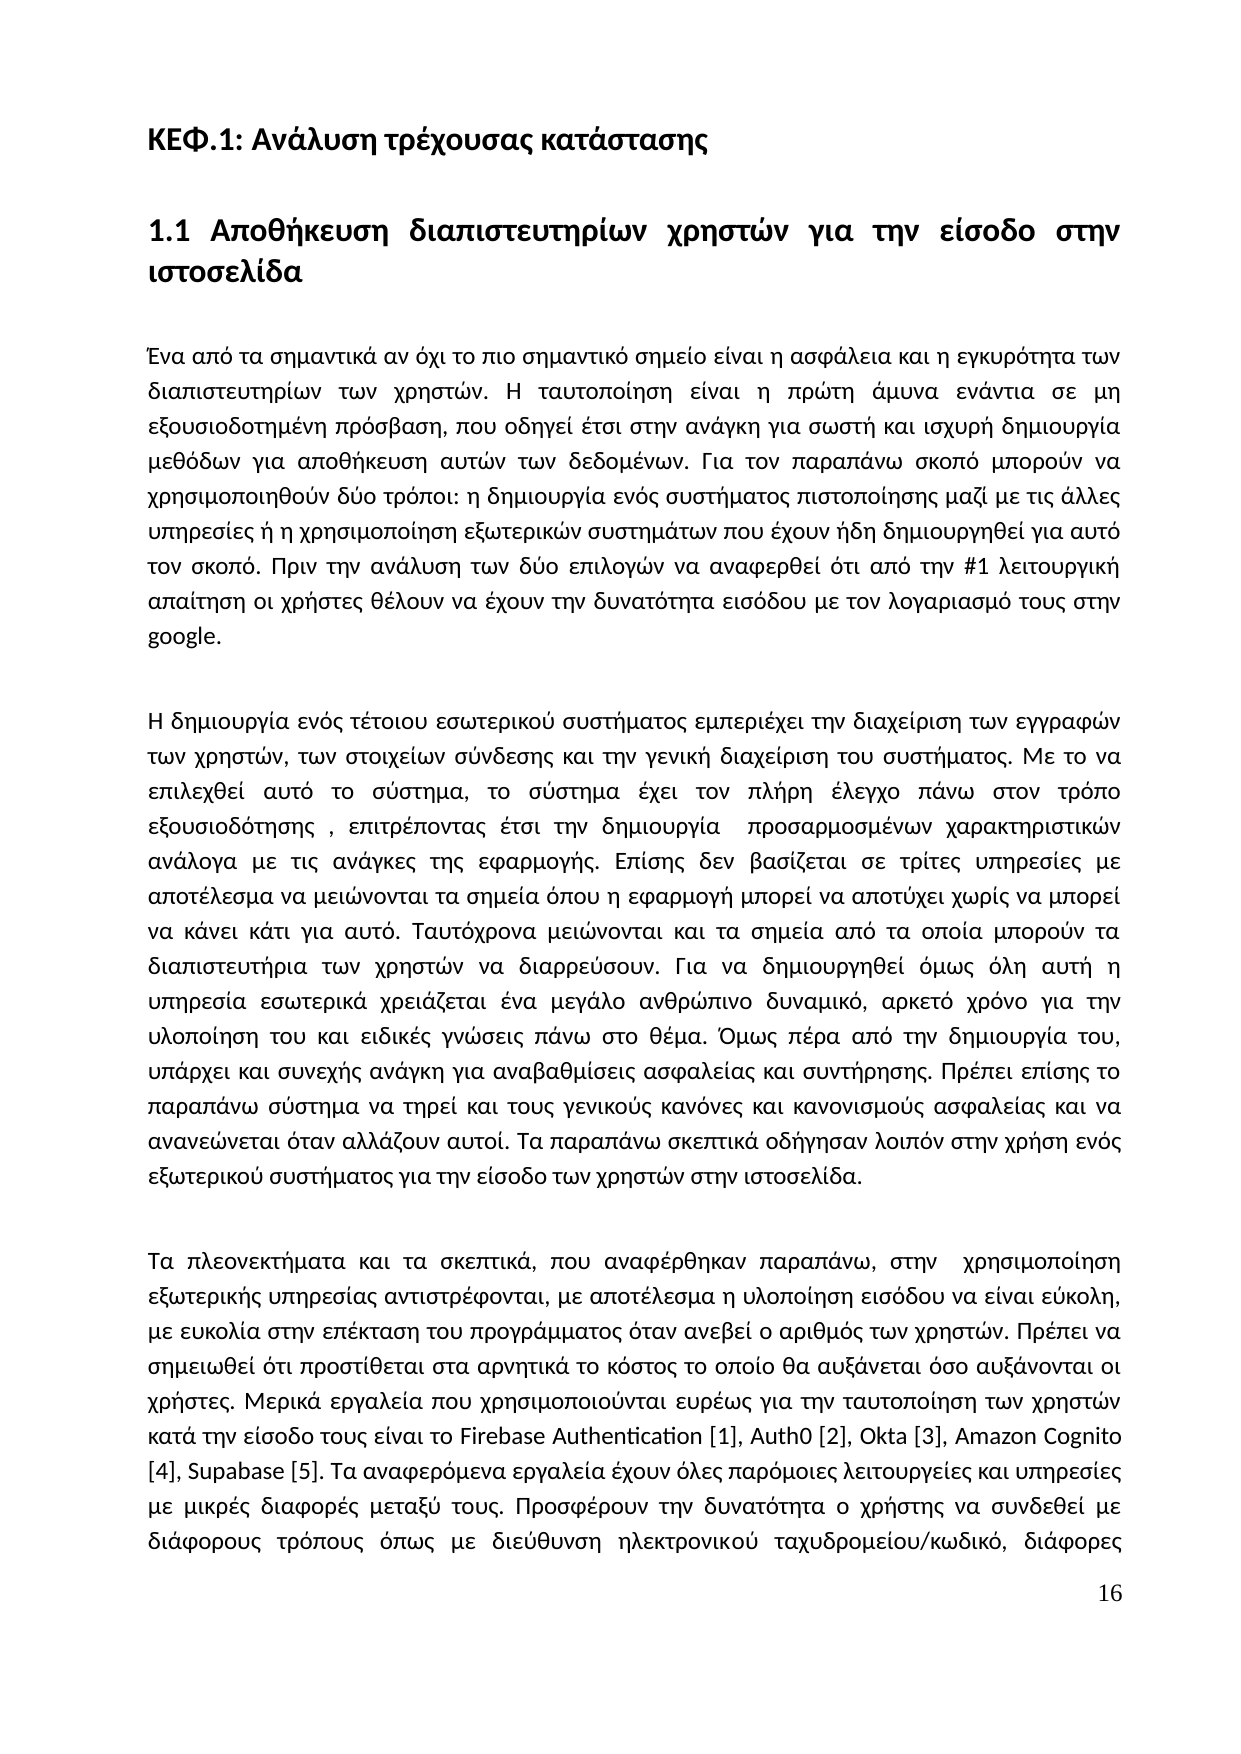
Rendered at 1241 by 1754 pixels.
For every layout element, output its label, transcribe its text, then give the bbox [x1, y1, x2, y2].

text Η δημιουργία ενός τέτοιου εσωτερικού συστήματος εμπεριέχει την διαχείριση των εγγραφών των χρηστών, των στοιχείων σύνδεσης και την γενική διαχείριση του συστήματος. Με το να επιλεχθεί αυτό το σύστημα, το σύστημα έχει τον πλήρη έλεγχο πάνω στον τρόπο εξουσιοδότησης , επιτρέποντας έτσι την δημιουργία προσαρμοσμένων χαρακτηριστικών ανάλογα με τις ανάγκες της εφαρμογής. Επίσης δεν βασίζεται σε τρίτες υπηρεσίες με αποτέλεσμα να μειώνονται τα σημεία όπου η εφαρμογή μπορεί να αποτύχει χωρίς να μπορεί να κάνει κάτι για αυτό. Ταυτόχρονα μειώνονται και τα σημεία από τα οποία μπορούν τα διαπιστευτήρια των χρηστών να διαρρεύσουν. Για να δημιουργηθεί όμως όλη αυτή η υπηρεσία εσωτερικά χρειάζεται ένα μεγάλο ανθρώπινο δυναμικό, αρκετό χρόνο για την υλοποίηση του και ειδικές γνώσεις πάνω στο θέμα. Όμως πέρα από την δημιουργία του, υπάρχει και συνεχής ανάγκη για αναβαθμίσεις ασφαλείας και συντήρησης. Πρέπει επίσης το παραπάνω σύστημα να τηρεί και τους γενικούς κανόνες και κανονισμούς ασφαλείας και να ανανεώνεται όταν αλλάζουν αυτοί. Τα παραπάνω σκεπτικά οδήγησαν λοιπόν στην χρήση ενός εξωτερικού συστήματος για την είσοδο των χρηστών στην ιστοσελίδα. [148, 705, 1122, 1191]
text Τα πλεονεκτήματα και τα σκεπτικά, που αναφέρθηκαν παραπάνω, στην χρησιμοποίηση εξωτερικής υπηρεσίας αντιστρέφονται, με αποτέλεσμα η υλοποίηση εισόδου να είναι εύκολη, με ευκολία στην επέκταση του προγράμματος όταν ανεβεί ο αριθμός των χρηστών. Πρέπει να σημειωθεί ότι προστίθεται στα αρνητικά το κόστος το οποίο θα αυξάνεται όσο αυξάνονται οι χρήστες. Μερικά εργαλεία που χρησιμοποιούνται ευρέως για την ταυτοποίηση των χρηστών κατά την είσοδο τους είναι το Firebase Authentication [1], Auth0 [2], Okta [3], Amazon Cognito [4], Supabase [5]. Τα αναφερόμενα εργαλεία έχουν όλες παρόμοιες λειτουργείες και υπηρεσίες με μικρές διαφορές μεταξύ τους. Προσφέρουν την δυνατότητα ο χρήστης να συνδεθεί με διάφορους τρόπους όπως με διεύθυνση ηλεκτρονικoύ ταχυδρομείου/κωδικό, διάφορες [148, 1245, 1122, 1556]
text Ένα από τα σημαντικά αν όχι το πιο σημαντικό σημείο είναι η ασφάλεια και η εγκυρότητα των διαπιστευτηρίων των χρηστών. Η ταυτοποίηση είναι η πρώτη άμυνα ενάντια σε μη εξουσιοδοτημένη πρόσβαση, που οδηγεί έτσι στην ανάγκη για σωστή και ισχυρή δημιουργία μεθόδων για αποθήκευση αυτών των δεδομένων. Για τον παραπάνω σκοπό μπορούν να χρησιμοποιηθούν δύο τρόποι: η δημιουργία ενός συστήματος πιστοποίησης μαζί με τις άλλες υπηρεσίες ή η χρησιμοποίηση εξωτερικών συστημάτων που έχουν ήδη δημιουργηθεί για αυτό τον σκοπό. Πριν την ανάλυση των δύο επιλογών να αναφερθεί ότι από την #1 λειτουργική απαίτηση οι χρήστες θέλουν να έχουν την δυνατότητα εισόδου με τον λογαριασμό τους στην google. [148, 340, 1122, 651]
text ΚΕΦ.1: Ανάλυση τρέχουσας κατάστασης [148, 118, 1122, 159]
text 1.1 Αποθήκευση διαπιστευτηρίων χρηστών για την είσοδο στην ιστοσελίδα [148, 209, 1122, 290]
